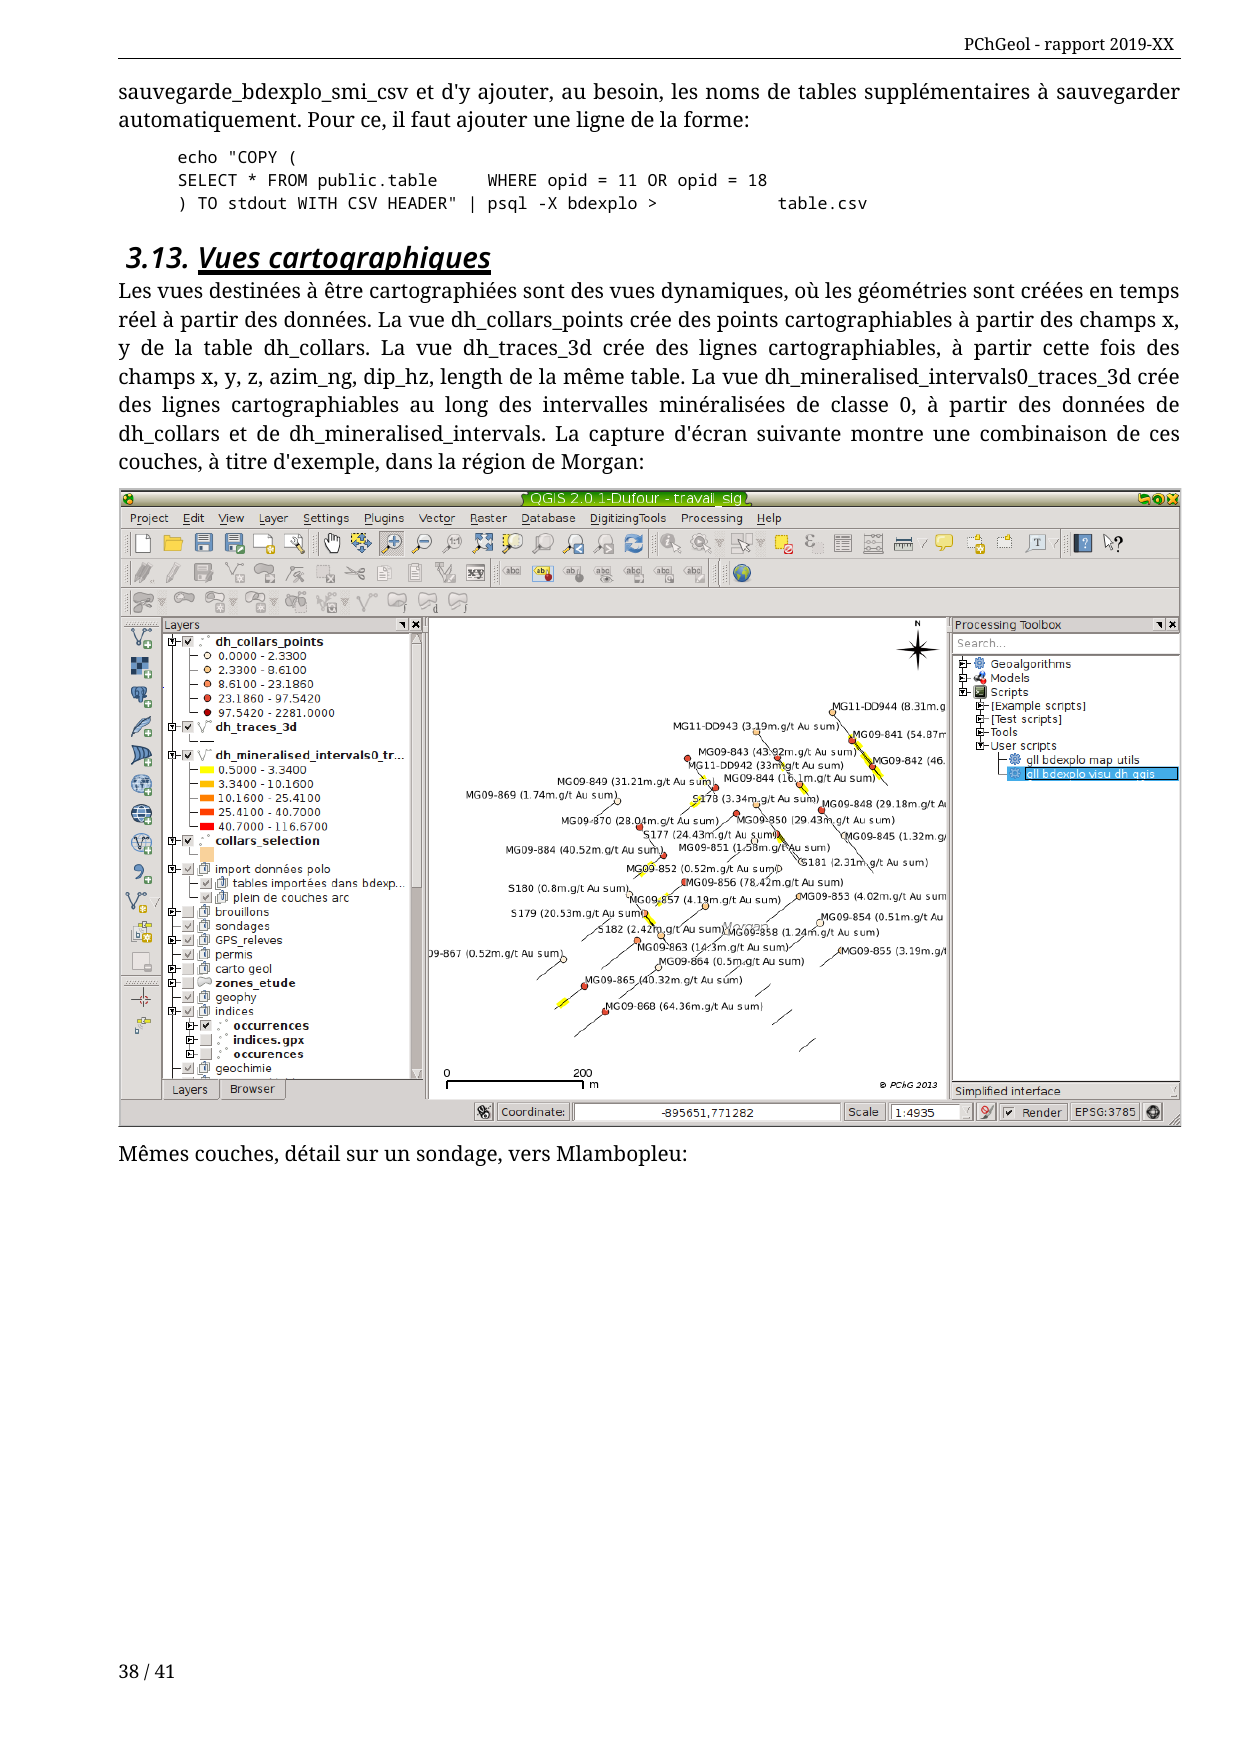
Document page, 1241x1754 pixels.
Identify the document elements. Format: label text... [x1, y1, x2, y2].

text sauvegarde_bdexplo_smi_csv et d'y ajouter, au besoin, les noms de tables supplémentaires à sauvegarder automatiquement. Pour ce, il faut ajouter une ligne de la forme: [118, 77, 1181, 134]
text echo "COPY ( [177, 146, 1181, 169]
text ) TO stdout WITH CSV HEADER" | psql -X bdexplo > table.csv [177, 191, 1181, 214]
subtitle Vues cartographiques [118, 237, 1181, 277]
picture [118, 488, 1182, 1127]
text Les vues destinées à être cartographiées sont des vues dynamiques, où les géométries sont créées en temps réel à partir des données. La vue dh_collars_points crée des points cartographiables à partir des champs x, y de la table dh_collars. La vue dh_traces_3d crée des lignes cartographiables, à partir cette fois des champs x, y, z, azim_ng, dip_hz, length de la même table. La vue dh_mineralised_intervals0_traces_3d crée des lignes cartographiables au long des intervalles minéralisées de classe 0, à partir des données de dh_collars et de dh_mineralised_intervals. La capture d'écran suivante montre une combinaison de ces couches, à titre d'exemple, dans la région de Morgan: [118, 277, 1181, 476]
text Mêmes couches, détail sur un sondage, vers Mlambopleu: [118, 1139, 1181, 1168]
text SELECT * FROM public.table WHERE opid = 11 OR opid = 18 [177, 169, 1181, 191]
